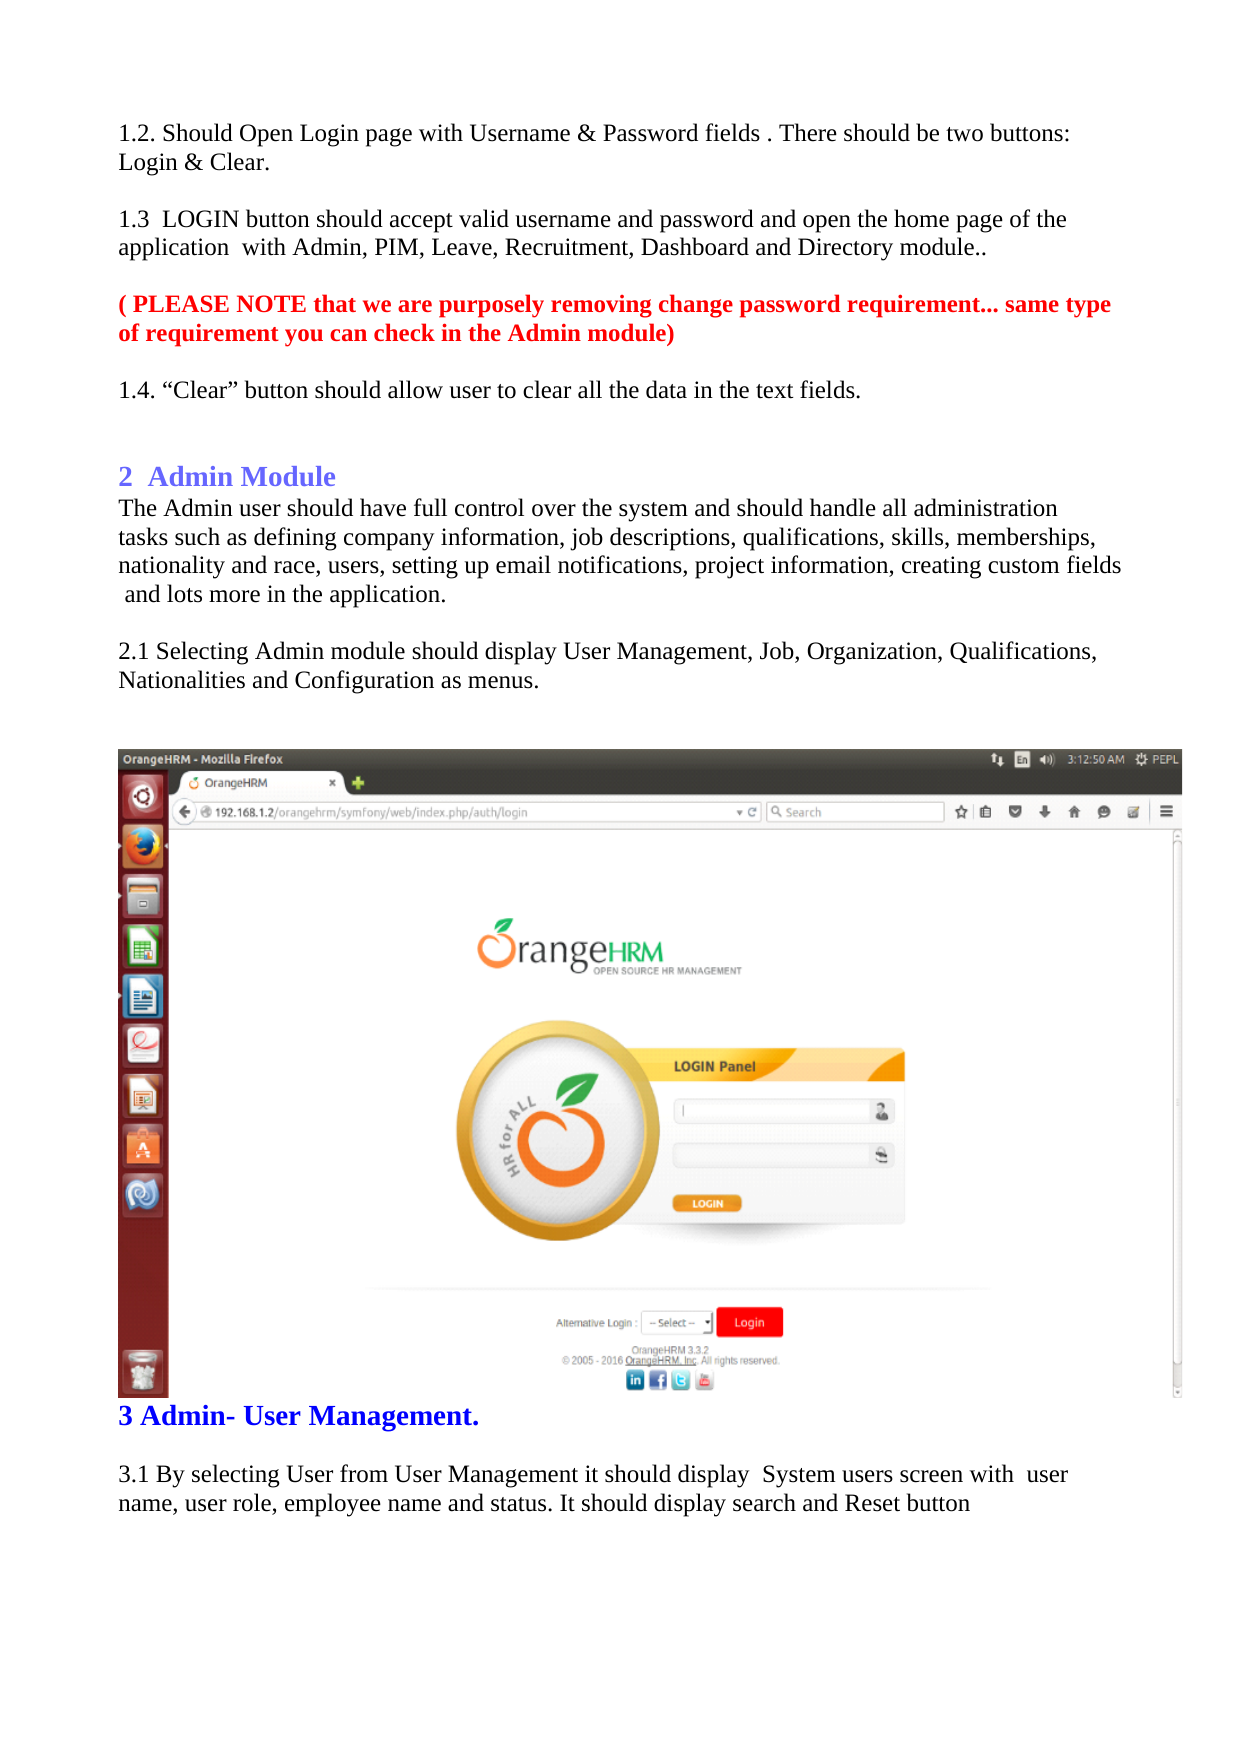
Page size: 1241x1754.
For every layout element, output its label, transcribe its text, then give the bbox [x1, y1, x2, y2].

text 3.1 By selecting User from User Management it should display System users screen with user name, user role, employee name and status. It should display search and Reset button [118, 1459, 1122, 1517]
text tasks such as defining company information, job descriptions, qualifications, skills, memberships, [118, 522, 1122, 551]
text 3 Admin- User Management. [118, 1398, 1122, 1432]
text nationality and race, users, setting up email notifications, project information, creating custom fields [118, 551, 1122, 579]
text 2 Admin Module [118, 459, 1122, 493]
text 1.3 LOGIN button should accept valid username and password and open the home page of the application with Admin, PIM, Leave, Recruitment, Dashboard and Directory module.. [118, 204, 1122, 261]
text 2.1 Selecting Admin module should display User Management, Job, Organization, Qualifications, Nationalities and Configuration as menus. [118, 636, 1122, 693]
text ( PLEASE NOTE that we are purposely removing change password requirement... same type of requirement you can check in the Admin module) [118, 289, 1122, 347]
text and lots more in the application. [118, 579, 1122, 608]
text 1.4. “Clear” button should allow user to clear all the data in the text fields. [118, 375, 1122, 403]
text 1.2. Should Open Login page with Username & Password fields . There should be two buttons: Login & Clear. [118, 118, 1122, 176]
text The Admin user should have full control over the system and should handle all administration [118, 493, 1122, 522]
